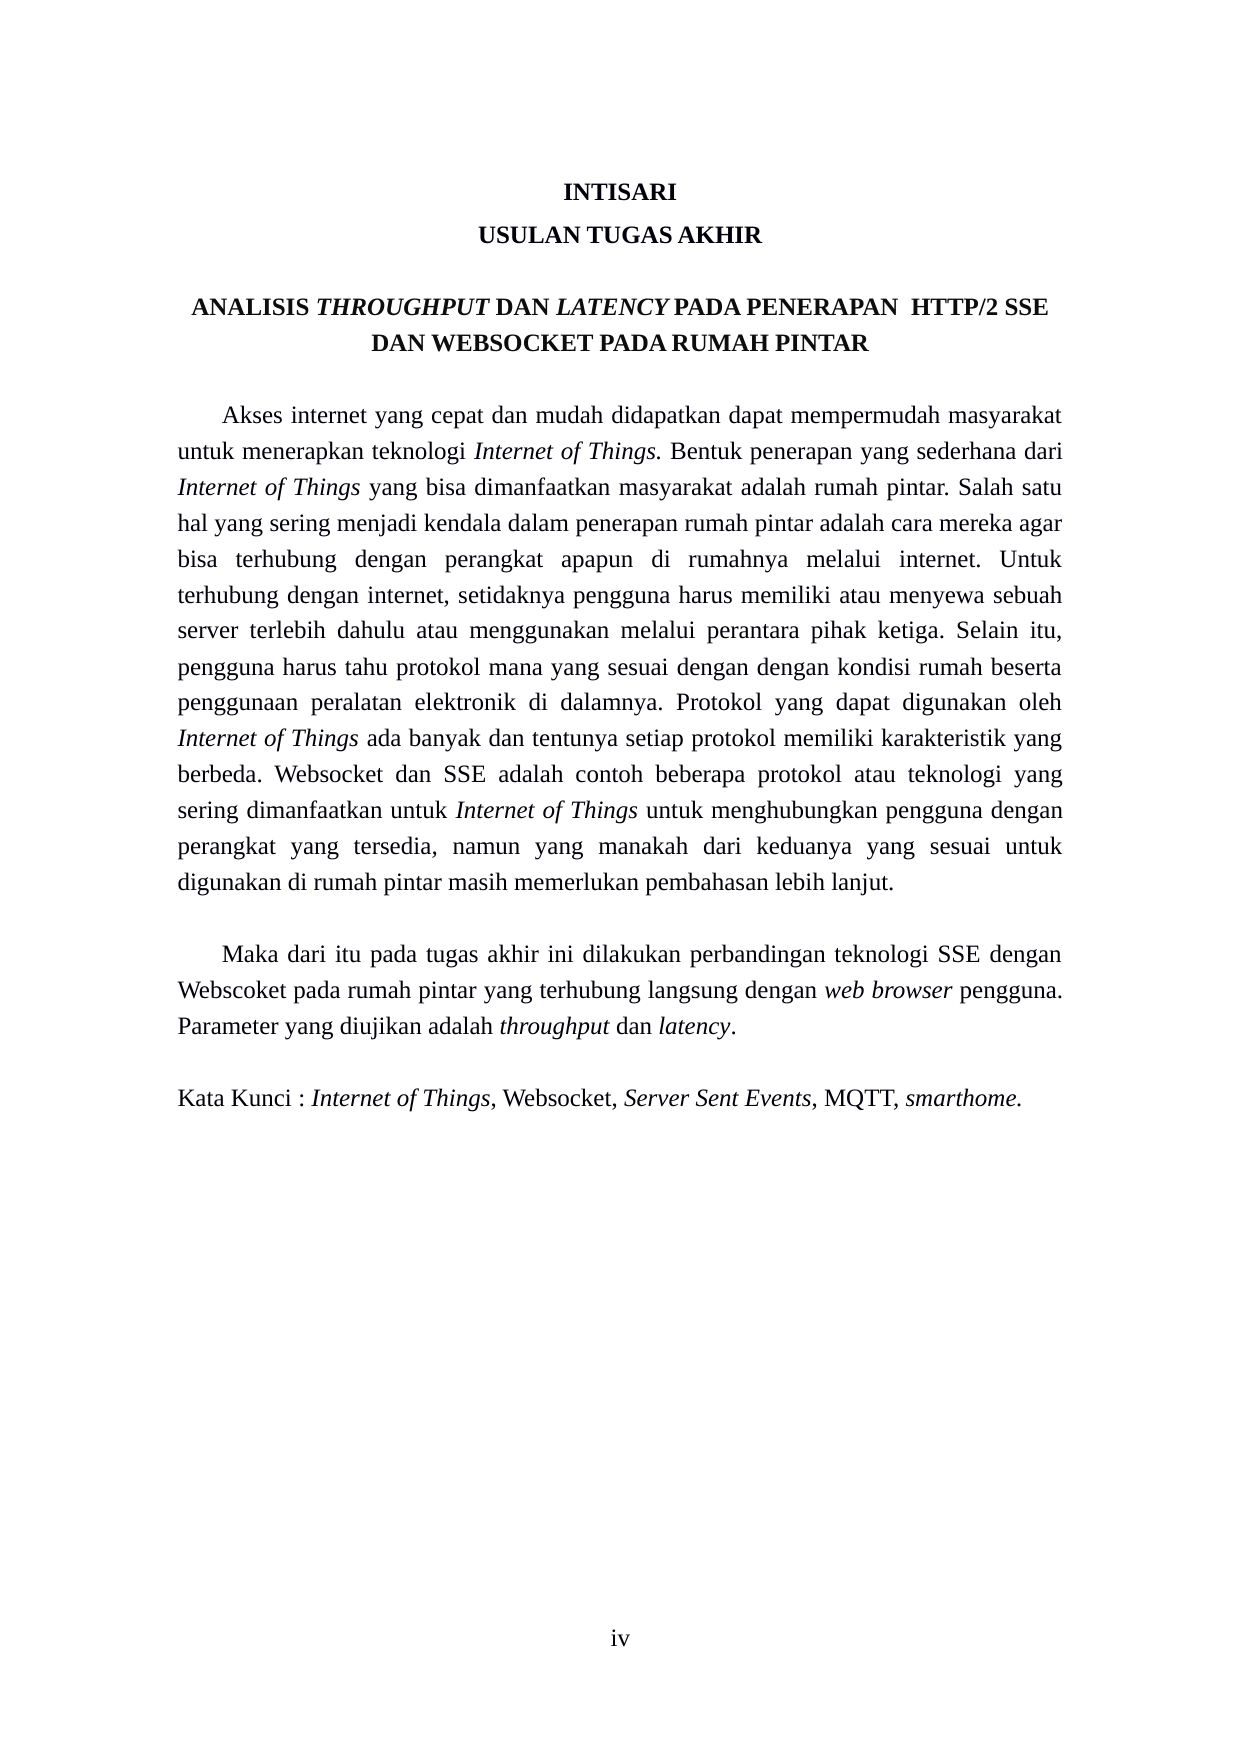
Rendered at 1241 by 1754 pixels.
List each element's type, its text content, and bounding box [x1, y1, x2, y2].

subtitle INTISARI [177, 177, 1063, 206]
text Akses internet yang cepat dan mudah didapatkan dapat mempermudah masyarakat untuk menerapkan teknologi Internet of Things. Bentuk penerapan yang sederhana dari Internet of Things yang bisa dimanfaatkan masyarakat adalah rumah pintar. Salah satu hal yang sering menjadi kendala dalam penerapan rumah pintar adalah cara mereka agar bisa terhubung dengan perangkat apapun di rumahnya melalui internet. Untuk terhubung dengan internet, setidaknya pengguna harus memiliki atau menyewa sebuah server terlebih dahulu atau menggunakan melalui perantara pihak ketiga. Selain itu, pengguna harus tahu protokol mana yang sesuai dengan dengan kondisi rumah beserta penggunaan peralatan elektronik di dalamnya. Protokol yang dapat digunakan oleh Internet of Things ada banyak dan tentunya setiap protokol memiliki karakteristik yang berbeda. Websocket dan SSE adalah contoh beberapa protokol atau teknologi yang sering dimanfaatkan untuk Internet of Things untuk menghubungkan pengguna dengan perangkat yang tersedia, namun yang manakah dari keduanya yang sesuai untuk digunakan di rumah pintar masih memerlukan pembahasan lebih lanjut. [177, 400, 1063, 896]
text USULAN TUGAS AKHIR [177, 220, 1063, 249]
text Kata Kunci : Internet of Things, Websocket, Server Sent Events, MQTT, smarthome. [177, 1083, 1063, 1112]
text ANALISIS THROUGHPUT DAN LATENCY PADA PENERAPAN HTTP/2 SSE DAN WEBSOCKET PADA RUMAH PINTAR [177, 292, 1063, 357]
text Maka dari itu pada tugas akhir ini dilakukan perbandingan teknologi SSE dengan Webscoket pada rumah pintar yang terhubung langsung dengan web browser pengguna. Parameter yang diujikan adalah throughput dan latency. [177, 939, 1063, 1040]
